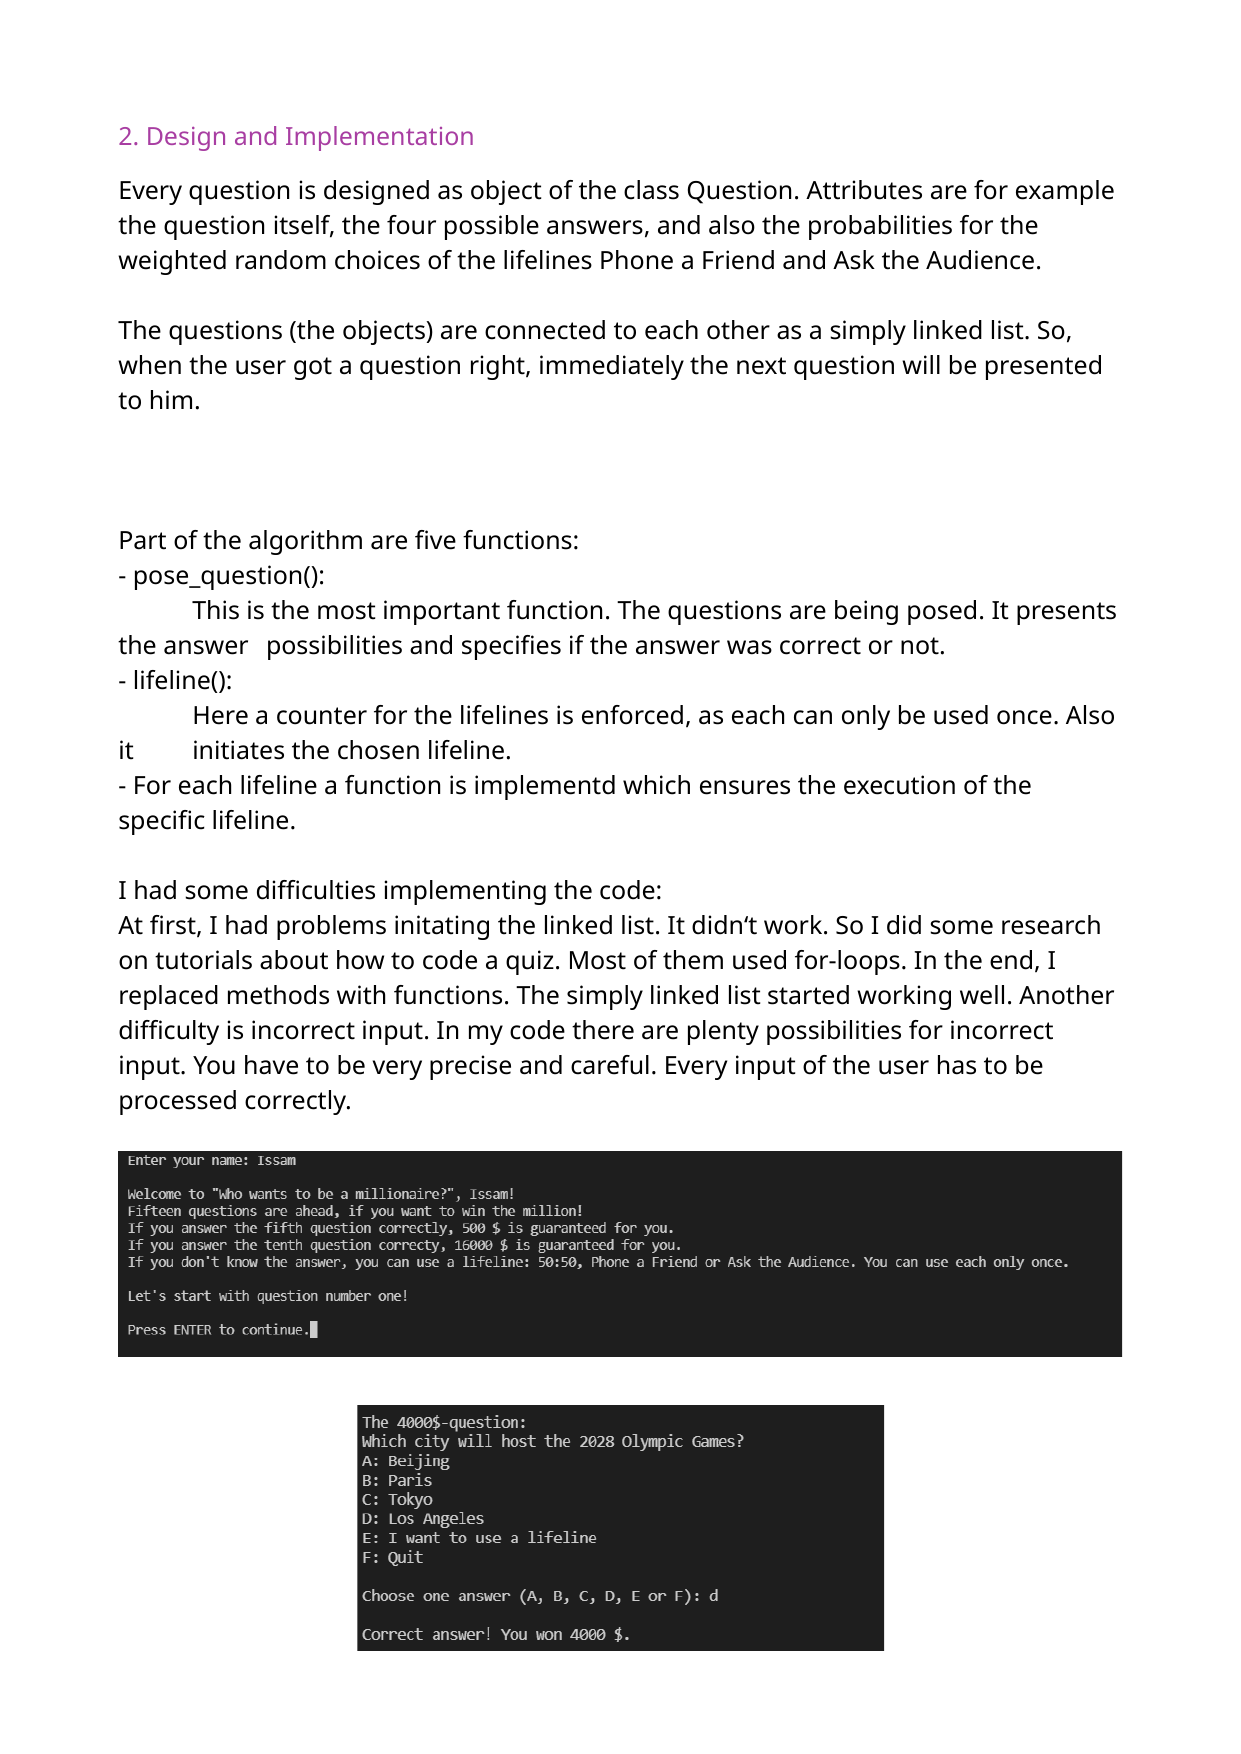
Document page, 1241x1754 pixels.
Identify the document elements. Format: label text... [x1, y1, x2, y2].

text This is the most important function. The questions are being posed. It presents the answer possibilities and specifies if the answer was correct or not. [118, 591, 1122, 661]
picture [118, 1151, 1123, 1357]
text The questions (the objects) are connected to each other as a simply linked list. So, when the user got a question right, immediately the next question will be presented to him. [118, 311, 1122, 416]
subtitle 2. Design and Implementation [118, 118, 1122, 152]
text - For each lifeline a function is implementd which ensures the execution of the specific lifeline. [118, 766, 1122, 836]
text - pose_question(): [118, 556, 1122, 591]
text Every question is designed as object of the class Question. Attributes are for example the question itself, the four possible answers, and also the probabilities for the weighted random choices of the lifelines Phone a Friend and Ask the Audience. [118, 171, 1122, 276]
text - lifeline(): [118, 661, 1122, 696]
text I had some difficulties implementing the code: [118, 871, 1122, 906]
text At first, I had problems initating the linked list. It didn‘t work. So I did some research on tutorials about how to code a quiz. Most of them used for-loops. In the end, I replaced methods with functions. The simply linked list started working well. Another difficulty is incorrect input. In my code there are plenty possibilities for incorrect input. You have to be very precise and careful. Every input of the user has to be processed correctly. [118, 906, 1122, 1116]
text Here a counter for the lifelines is enforced, as each can only be used once. Also it initiates the chosen lifeline. [118, 696, 1122, 766]
picture [357, 1405, 885, 1651]
text Part of the algorithm are five functions: [118, 521, 1122, 556]
